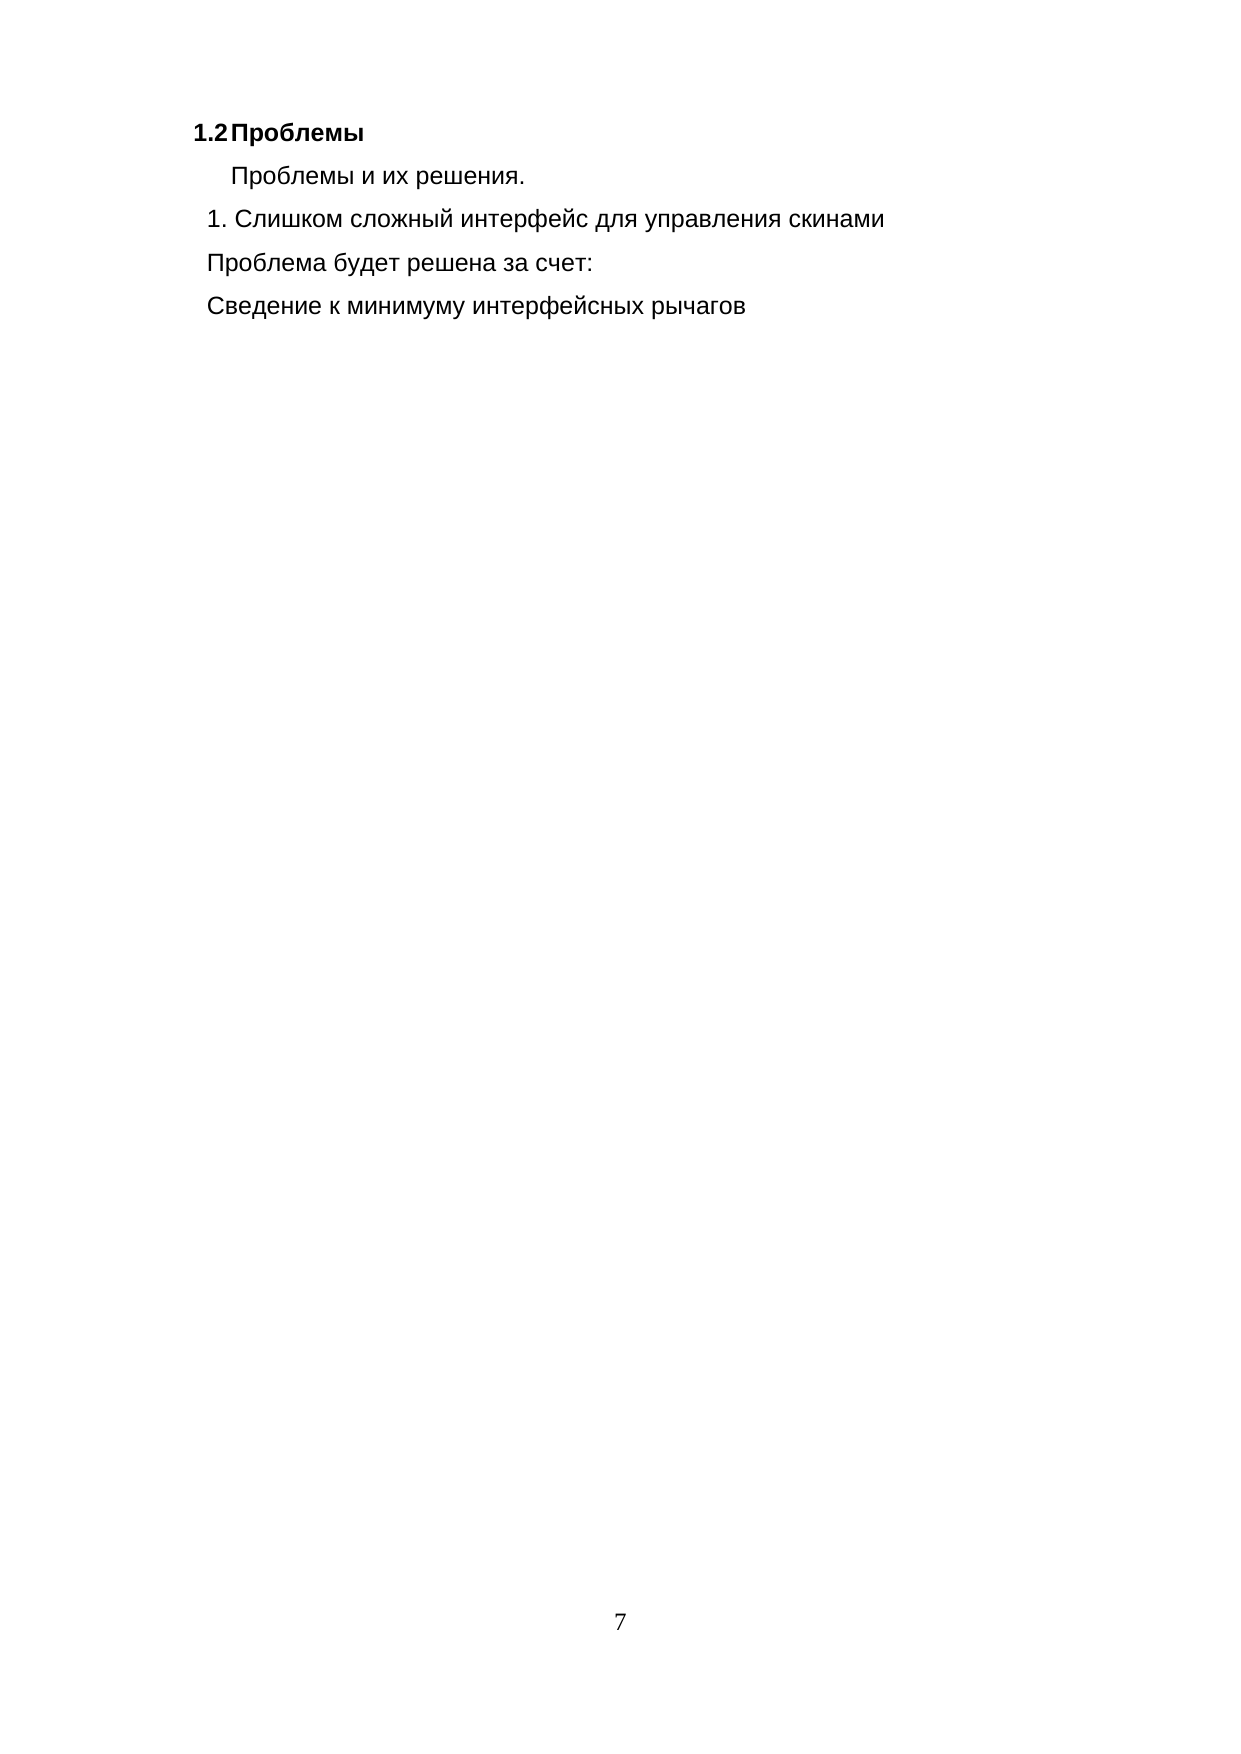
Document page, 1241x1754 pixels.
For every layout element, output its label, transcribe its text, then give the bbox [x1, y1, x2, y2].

subtitle Проблемы [193, 118, 1122, 147]
list Проблемы и их решения. [193, 161, 1122, 190]
text Проблема будет решена за счет: [118, 247, 1122, 276]
text 1. Слишком сложный интерфейс для управления скинами [118, 204, 1122, 233]
text Сведение к минимуму интерфейсных рычагов [118, 291, 1122, 319]
